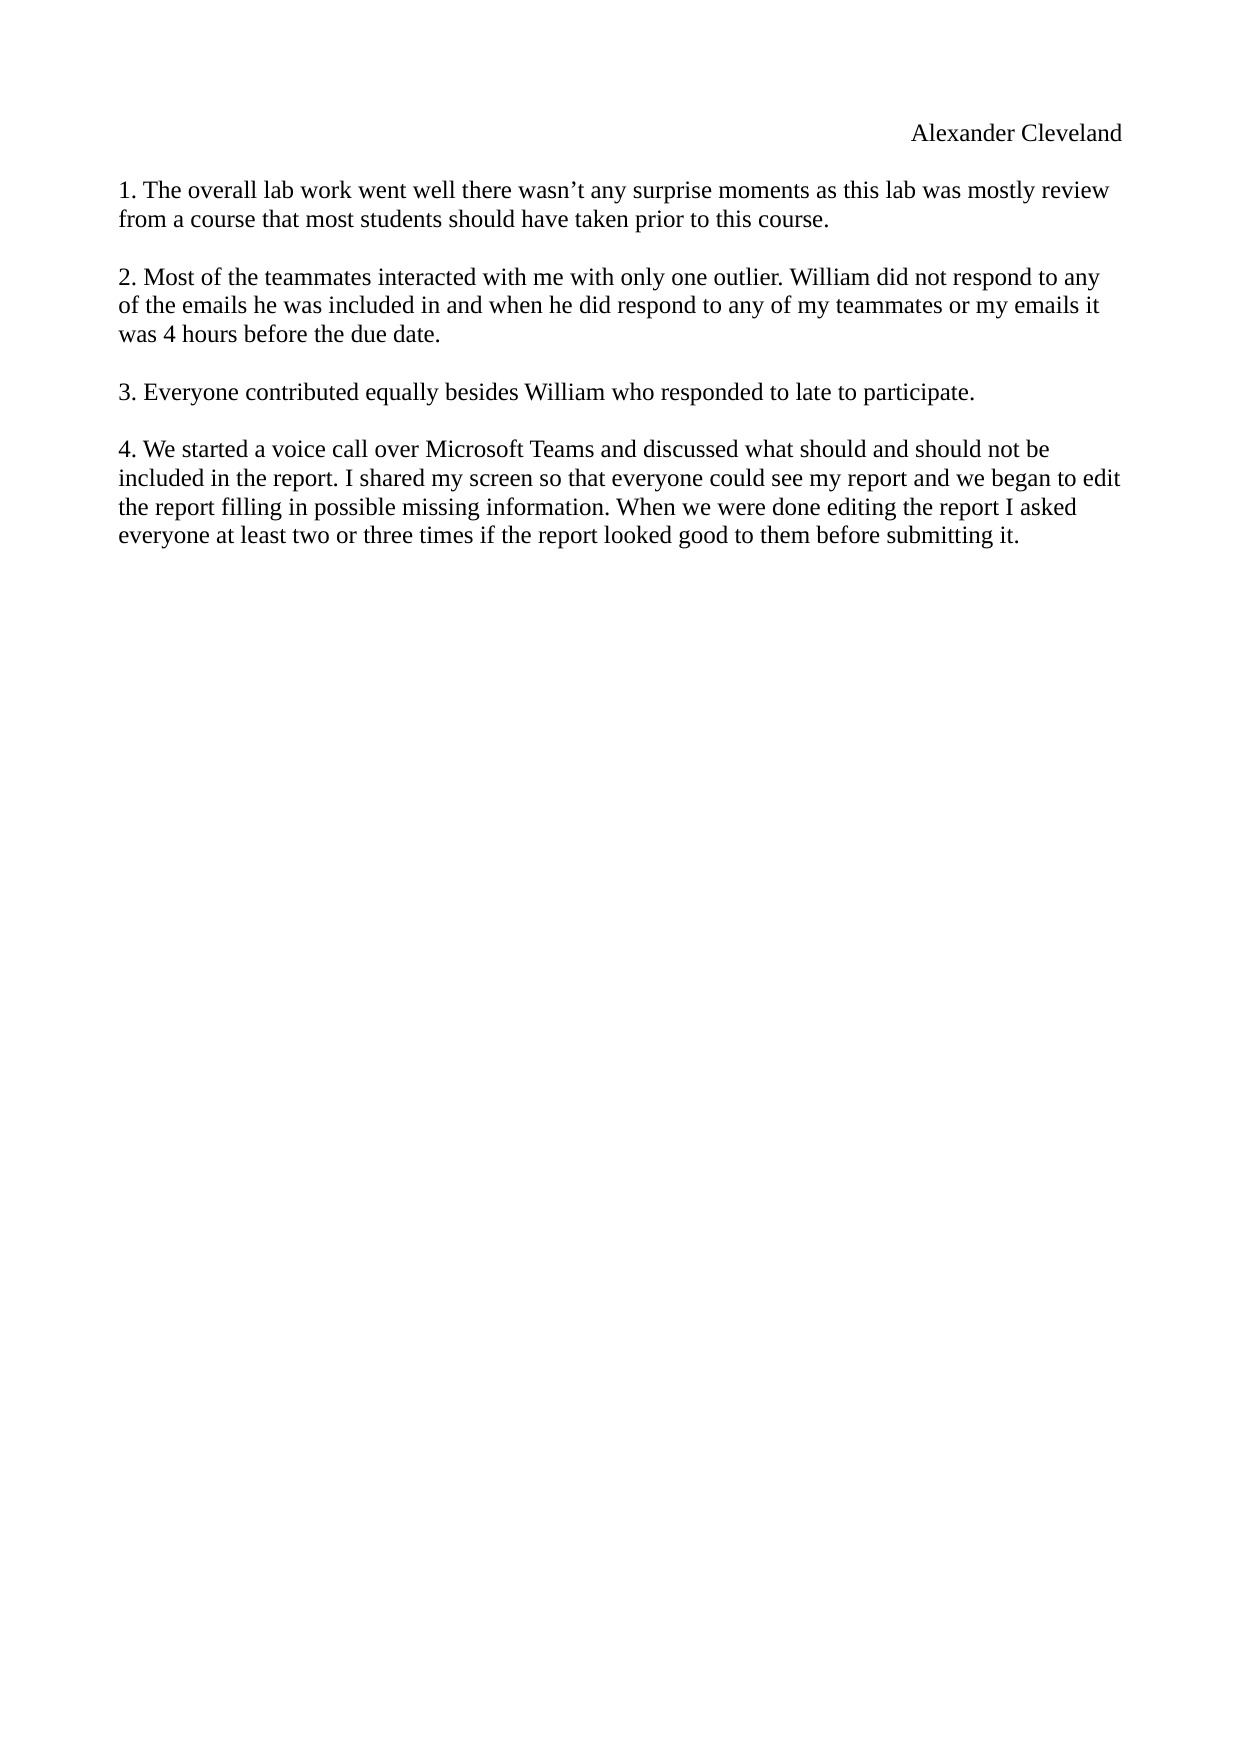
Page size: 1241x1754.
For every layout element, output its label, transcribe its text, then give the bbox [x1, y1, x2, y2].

text 3. Everyone contributed equally besides William who responded to late to participate. [118, 377, 1122, 406]
text 4. We started a voice call over Microsoft Teams and discussed what should and should not be included in the report. I shared my screen so that everyone could see my report and we began to edit the report filling in possible missing information. When we were done editing the report I asked everyone at least two or three times if the report looked good to them before submitting it. [118, 434, 1122, 549]
text 1. The overall lab work went well there wasn’t any surprise moments as this lab was mostly review from a course that most students should have taken prior to this course. [118, 176, 1122, 233]
text 2. Most of the teammates interacted with me with only one outlier. William did not respond to any of the emails he was included in and when he did respond to any of my teammates or my emails it was 4 hours before the due date. [118, 262, 1122, 348]
text Alexander Cleveland [118, 118, 1122, 147]
